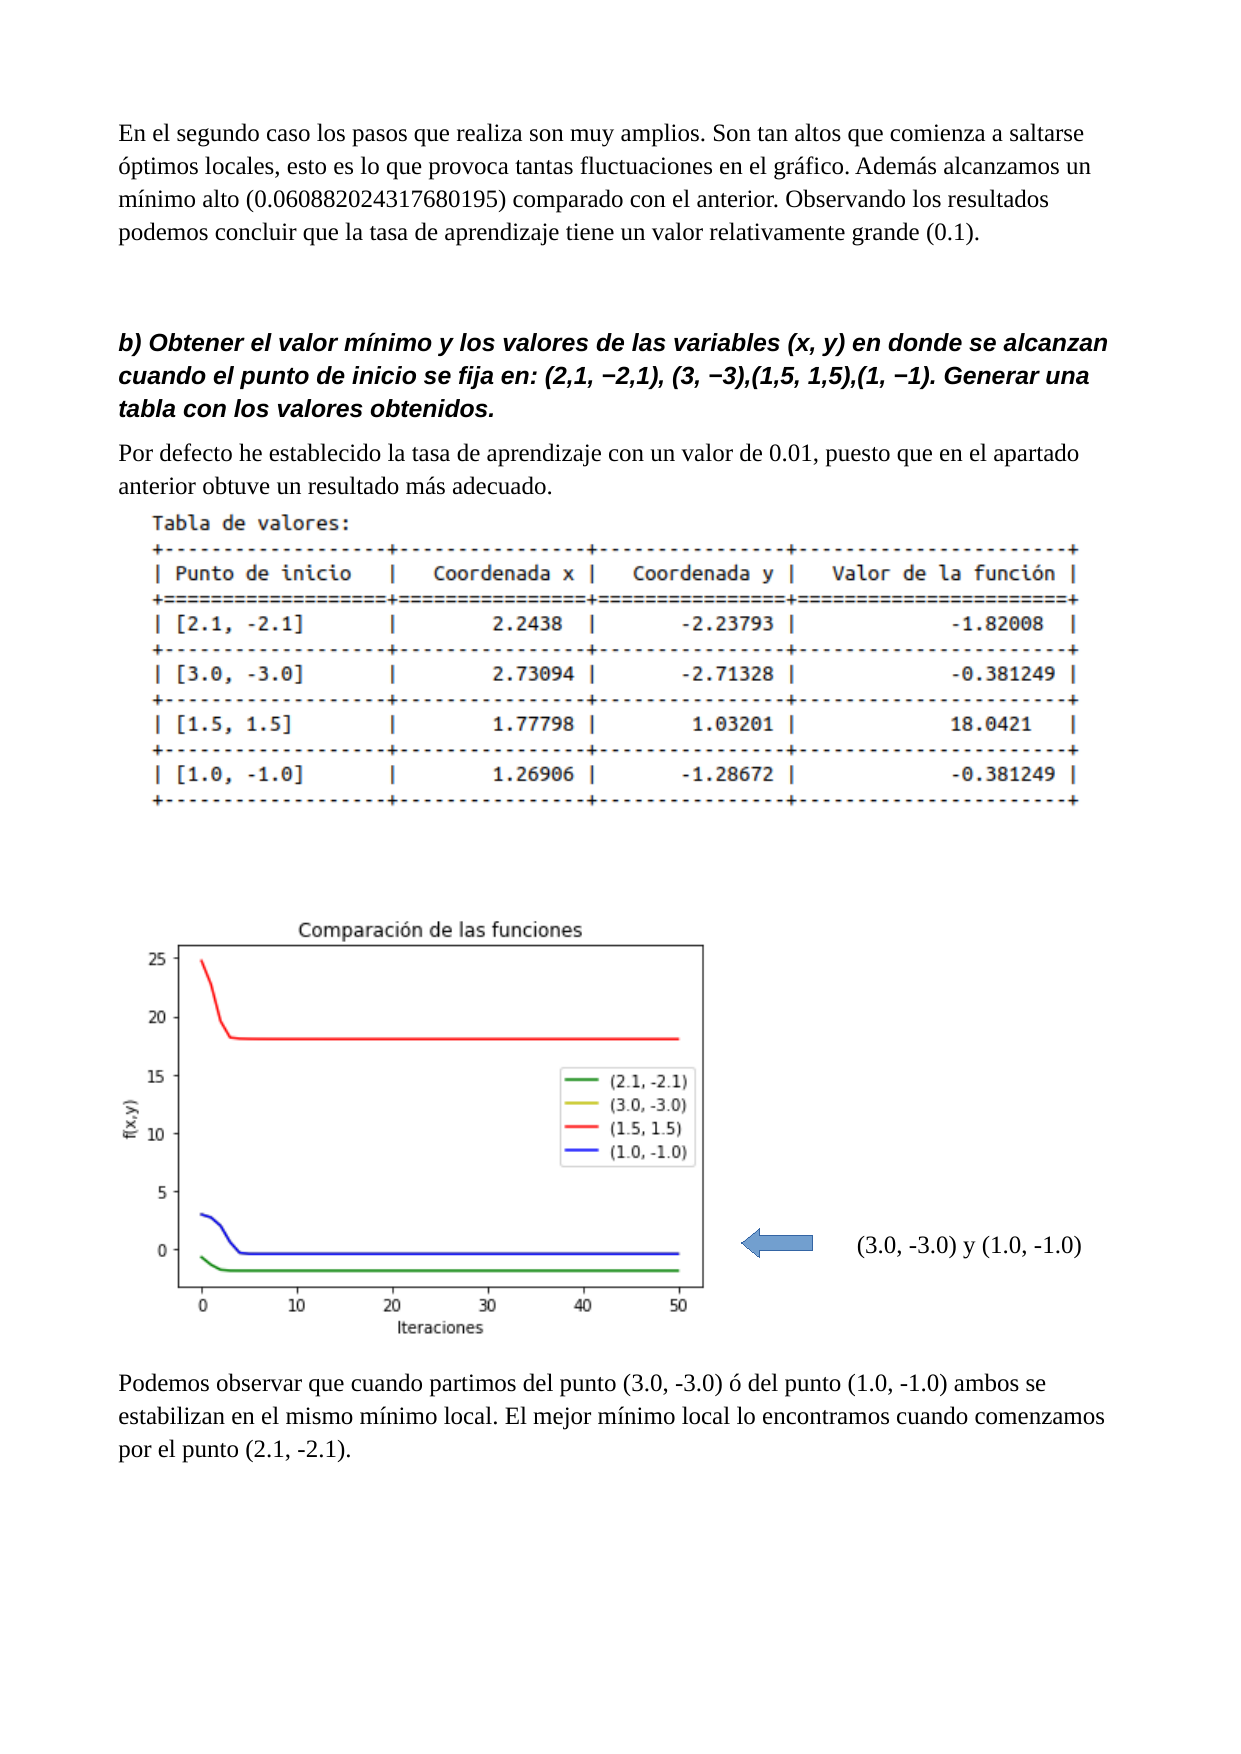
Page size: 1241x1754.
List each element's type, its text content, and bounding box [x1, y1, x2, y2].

subtitle b) Obtener el valor mínimo y los valores de las variables (x, y) en donde se alcanzan cuando el punto de inicio se fija en: (2,1, −2,1), (3, −3),(1,5, 1,5),(1, −1). Generar una tabla con los valores obtenidos. [118, 328, 1122, 422]
picture [149, 510, 1091, 822]
picture [117, 909, 726, 1351]
text (3.0, -3.0) y (1.0, -1.0) [760, 1230, 1122, 1258]
text Por defecto he establecido la tasa de aprendizaje con un valor de 0.01, puesto que en el apartado anterior obtuve un resultado más adecuado. [118, 438, 1122, 500]
text Podemos observar que cuando partimos del punto (3.0, -3.0) ó del punto (1.0, -1.0) ambos se estabilizan en el mismo mínimo local. El mejor mínimo local lo encontramos cuando comenzamos por el punto (2.1, -2.1). [118, 1368, 1122, 1462]
text [726, 1230, 759, 1258]
text En el segundo caso los pasos que realiza son muy amplios. Son tan altos que comienza a saltarse óptimos locales, esto es lo que provoca tantas fluctuaciones en el gráfico. Además alcanzamos un mínimo alto (0.060882024317680195) comparado con el anterior. Observando los resultados podemos concluir que la tasa de aprendizaje tiene un valor relativamente grande (0.1). [118, 118, 1122, 246]
